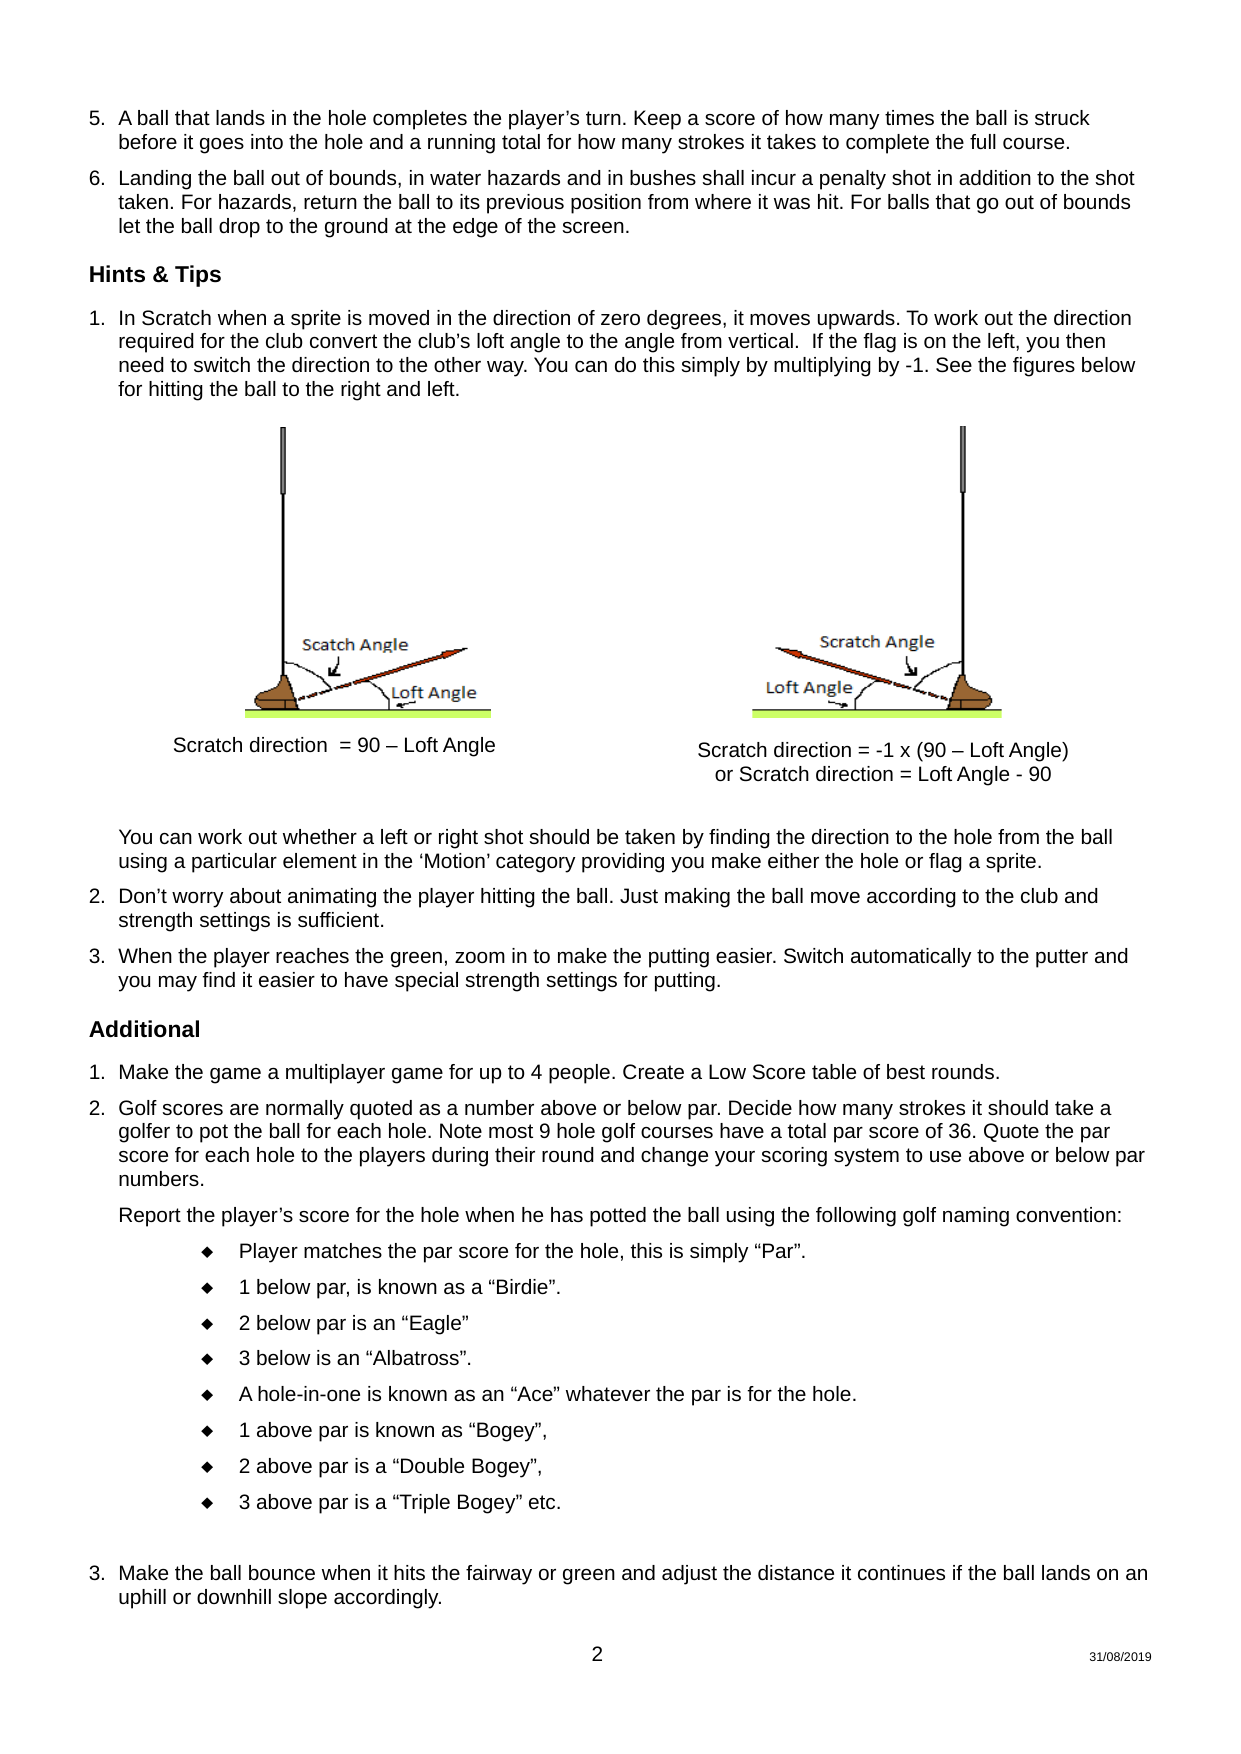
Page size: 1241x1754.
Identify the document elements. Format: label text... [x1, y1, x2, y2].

subtitle When the player reaches the green, zoom in to make the putting easier. Switch automatically to the putter and you may find it easier to have special strength settings for putting. [88, 944, 1152, 992]
subtitle Report the player’s score for the hole when he has potted the ball using the following golf naming convention: [88, 1203, 1152, 1227]
subtitle 3 above par is a “Triple Bogey” etc. [201, 1489, 1152, 1513]
subtitle 2 above par is a “Double Bogey”, [201, 1454, 1152, 1478]
picture [245, 427, 491, 718]
subtitle Don’t worry about animating the player hitting the ball. Just making the ball move according to the club and strength settings is sufficient. [88, 884, 1152, 932]
subtitle Make the ball bounce when it hits the fairway or green and adjust the distance it continues if the ball lands on an uphill or downhill slope accordingly. [88, 1561, 1152, 1609]
subtitle Player matches the par score for the hole, this is simply “Par”. [201, 1239, 1152, 1263]
subtitle A ball that lands in the hole completes the player’s turn. Keep a score of how many times the ball is struck before it goes into the hole and a running total for how many strokes it takes to complete the full course. [88, 106, 1152, 154]
subtitle 1 above par is known as “Bogey”, [201, 1418, 1152, 1442]
subtitle A hole-in-one is known as an “Ace” whatever the par is for the hole. [201, 1382, 1152, 1406]
subtitle 2 below par is an “Eagle” [201, 1310, 1152, 1334]
subtitle 1 below par, is known as a “Birdie”. [201, 1274, 1152, 1298]
subtitle Hints & Tips [88, 261, 1152, 288]
picture [752, 426, 1002, 718]
subtitle Additional [88, 1016, 1152, 1042]
subtitle In Scratch when a sprite is moved in the direction of zero degrees, it moves upwards. To work out the direction required for the club convert the club’s loft angle to the angle from vertical. If the flag is on the left, you then need to switch the direction to the other way. You can do this simply by multiplying by -1. See the figures below for hitting the ball to the right and left. [88, 305, 1152, 401]
subtitle Make the game a multiplayer game for up to 4 people. Create a Low Score table of best rounds. [88, 1059, 1152, 1083]
subtitle You can work out whether a left or right shot should be taken by finding the direction to the hole from the ball using a particular element in the ‘Motion’ category providing you make either the hole or flag a sprite. [88, 825, 1152, 873]
subtitle Golf scores are normally quoted as a number above or below par. Decide how many strokes it should take a golfer to pot the ball for each hole. Note most 9 hole golf courses have a total par score of 36. Quote the par score for each hole to the players during their round and change your scoring system to use above or below par numbers. [88, 1095, 1152, 1191]
subtitle 3 below is an “Albatross”. [201, 1346, 1152, 1370]
subtitle Landing the ball out of bounds, in water hazards and in bushes shall incur a penalty shot in addition to the shot taken. For hazards, return the ball to its previous position from where it was hit. For balls that go out of bounds let the ball drop to the ground at the edge of the screen. [88, 166, 1152, 238]
